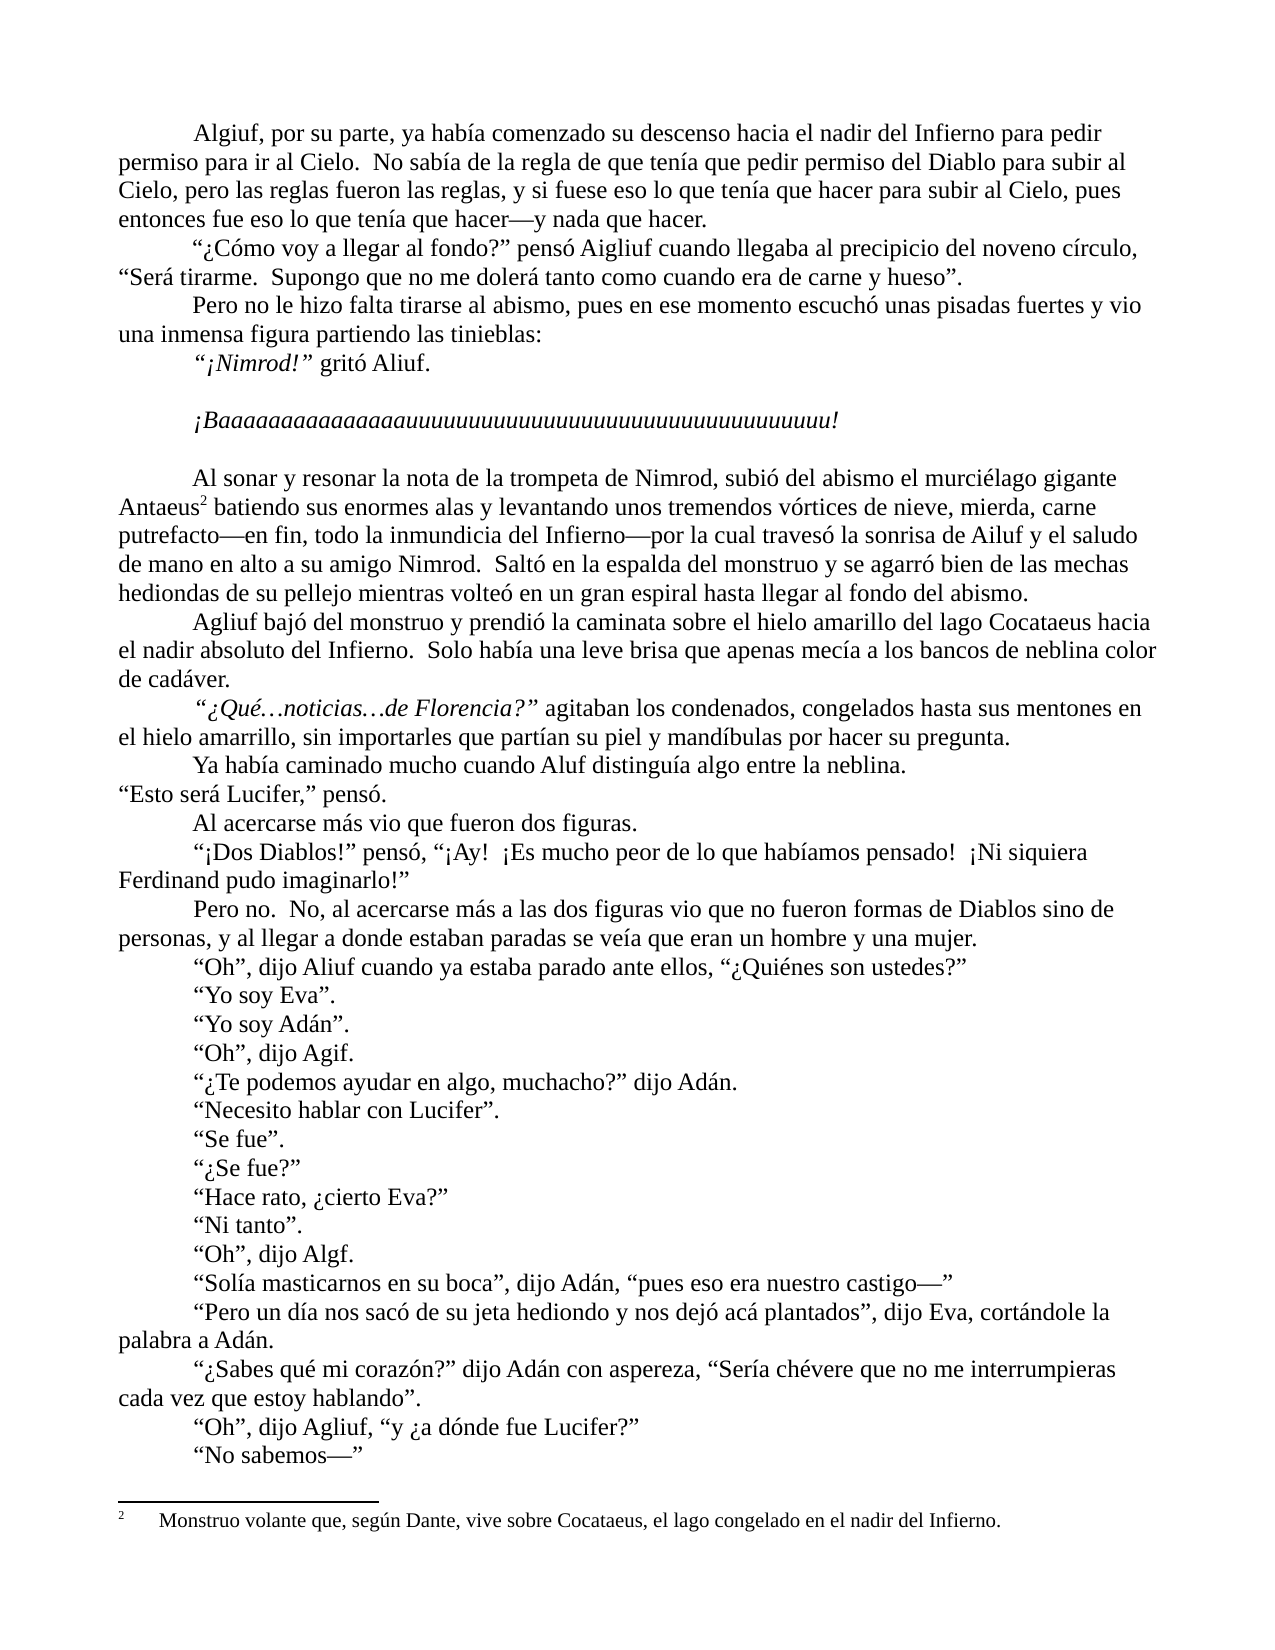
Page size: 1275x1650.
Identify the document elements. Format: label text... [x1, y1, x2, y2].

text “Pero un día nos sacó de su jeta hediondo y nos dejó acá plantados”, dijo Eva, cortándole la palabra a Adán. [118, 1297, 1157, 1354]
text Algiuf, por su parte, ya había comenzado su descenso hacia el nadir del Infierno para pedir permiso para ir al Cielo. No sabía de la regla de que tenía que pedir permiso del Diablo para subir al Cielo, pero las reglas fueron las reglas, y si fuese eso lo que tenía que hacer para subir al Cielo, pues entonces fue eso lo que tenía que hacer—y nada que hacer. [118, 118, 1157, 233]
text “Ni tanto”. [118, 1211, 1157, 1239]
text “Oh”, dijo Aliuf cuando ya estaba parado ante ellos, “¿Quiénes son ustedes?” [118, 952, 1157, 981]
text “Oh”, dijo Algf. [118, 1239, 1157, 1268]
text “¿Te podemos ayudar en algo, muchacho?” dijo Adán. [118, 1067, 1157, 1096]
text “¡Dos Diablos!” pensó, “¡Ay! ¡Es mucho peor de lo que habíamos pensado! ¡Ni siquiera Ferdinand pudo imaginarlo!” [118, 837, 1157, 894]
text “Solía masticarnos en su boca”, dijo Adán, “pues eso era nuestro castigo—” [118, 1268, 1157, 1297]
text “Se fue”. [118, 1124, 1157, 1153]
text Monstruo volante que, según Dante, vive sobre Cocataeus, el lago congelado en el nadir del Infierno. [118, 1508, 1157, 1532]
text “Oh”, dijo Agliuf, “y ¿a dónde fue Lucifer?” [118, 1412, 1157, 1441]
text “¿Cómo voy a llegar al fondo?” pensó Aigliuf cuando llegaba al precipicio del noveno círculo, “Será tirarme. Supongo que no me dolerá tanto como cuando era de carne y hueso”. [118, 233, 1157, 291]
text Al sonar y resonar la nota de la trompeta de Nimrod, subió del abismo el murciélago gigante Antaeus batiendo sus enormes alas y levantando unos tremendos vórtices de nieve, mierda, carne putrefacto—en fin, todo la inmundicia del Infierno—por la cual travesó la sonrisa de Ailuf y el saludo de mano en alto a su amigo Nimrod. Saltó en la espalda del monstruo y se agarró bien de las mechas hediondas de su pellejo mientras volteó en un gran espiral hasta llegar al fondo del abismo. [118, 463, 1157, 607]
text “Yo soy Eva”. [118, 981, 1157, 1009]
text “¿Se fue?” [118, 1153, 1157, 1182]
text Al acercarse más vio que fueron dos figuras. [118, 808, 1157, 837]
text Ya había caminado mucho cuando Aluf distinguía algo entre la neblina. [118, 751, 1157, 779]
text “Esto será Lucifer,” pensó. [118, 779, 1157, 808]
text Pero no le hizo falta tirarse al abismo, pues en ese momento escuchó unas pisadas fuertes y vio una inmensa figura partiendo las tinieblas: [118, 291, 1157, 348]
text “Oh”, dijo Agif. [118, 1038, 1157, 1067]
text “Hace rato, ¿cierto Eva?” [118, 1182, 1157, 1211]
text ¡Baaaaaaaaaaaaaaauuuuuuuuuuuuuuuuuuuuuuuuuuuuuuuuuu! [118, 406, 1157, 434]
text Pero no. No, al acercarse más a las dos figuras vio que no fueron formas de Diablos sino de personas, y al llegar a donde estaban paradas se veía que eran un hombre y una mujer. [118, 894, 1157, 952]
text “¡Nimrod!” gritó Aliuf. [118, 348, 1157, 377]
text “¿Sabes qué mi corazón?” dijo Adán con aspereza, “Sería chévere que no me interrumpieras cada vez que estoy hablando”. [118, 1354, 1157, 1412]
text “No sabemos—” [118, 1441, 1157, 1469]
text “Necesito hablar con Lucifer”. [118, 1096, 1157, 1124]
text Agliuf bajó del monstruo y prendió la caminata sobre el hielo amarillo del lago Cocataeus hacia el nadir absoluto del Infierno. Solo había una leve brisa que apenas mecía a los bancos de neblina color de cadáver. [118, 607, 1157, 693]
text “¿Qué…noticias…de Florencia?” agitaban los condenados, congelados hasta sus mentones en el hielo amarrillo, sin importarles que partían su piel y mandíbulas por hacer su pregunta. [118, 693, 1157, 751]
text “Yo soy Adán”. [118, 1009, 1157, 1038]
